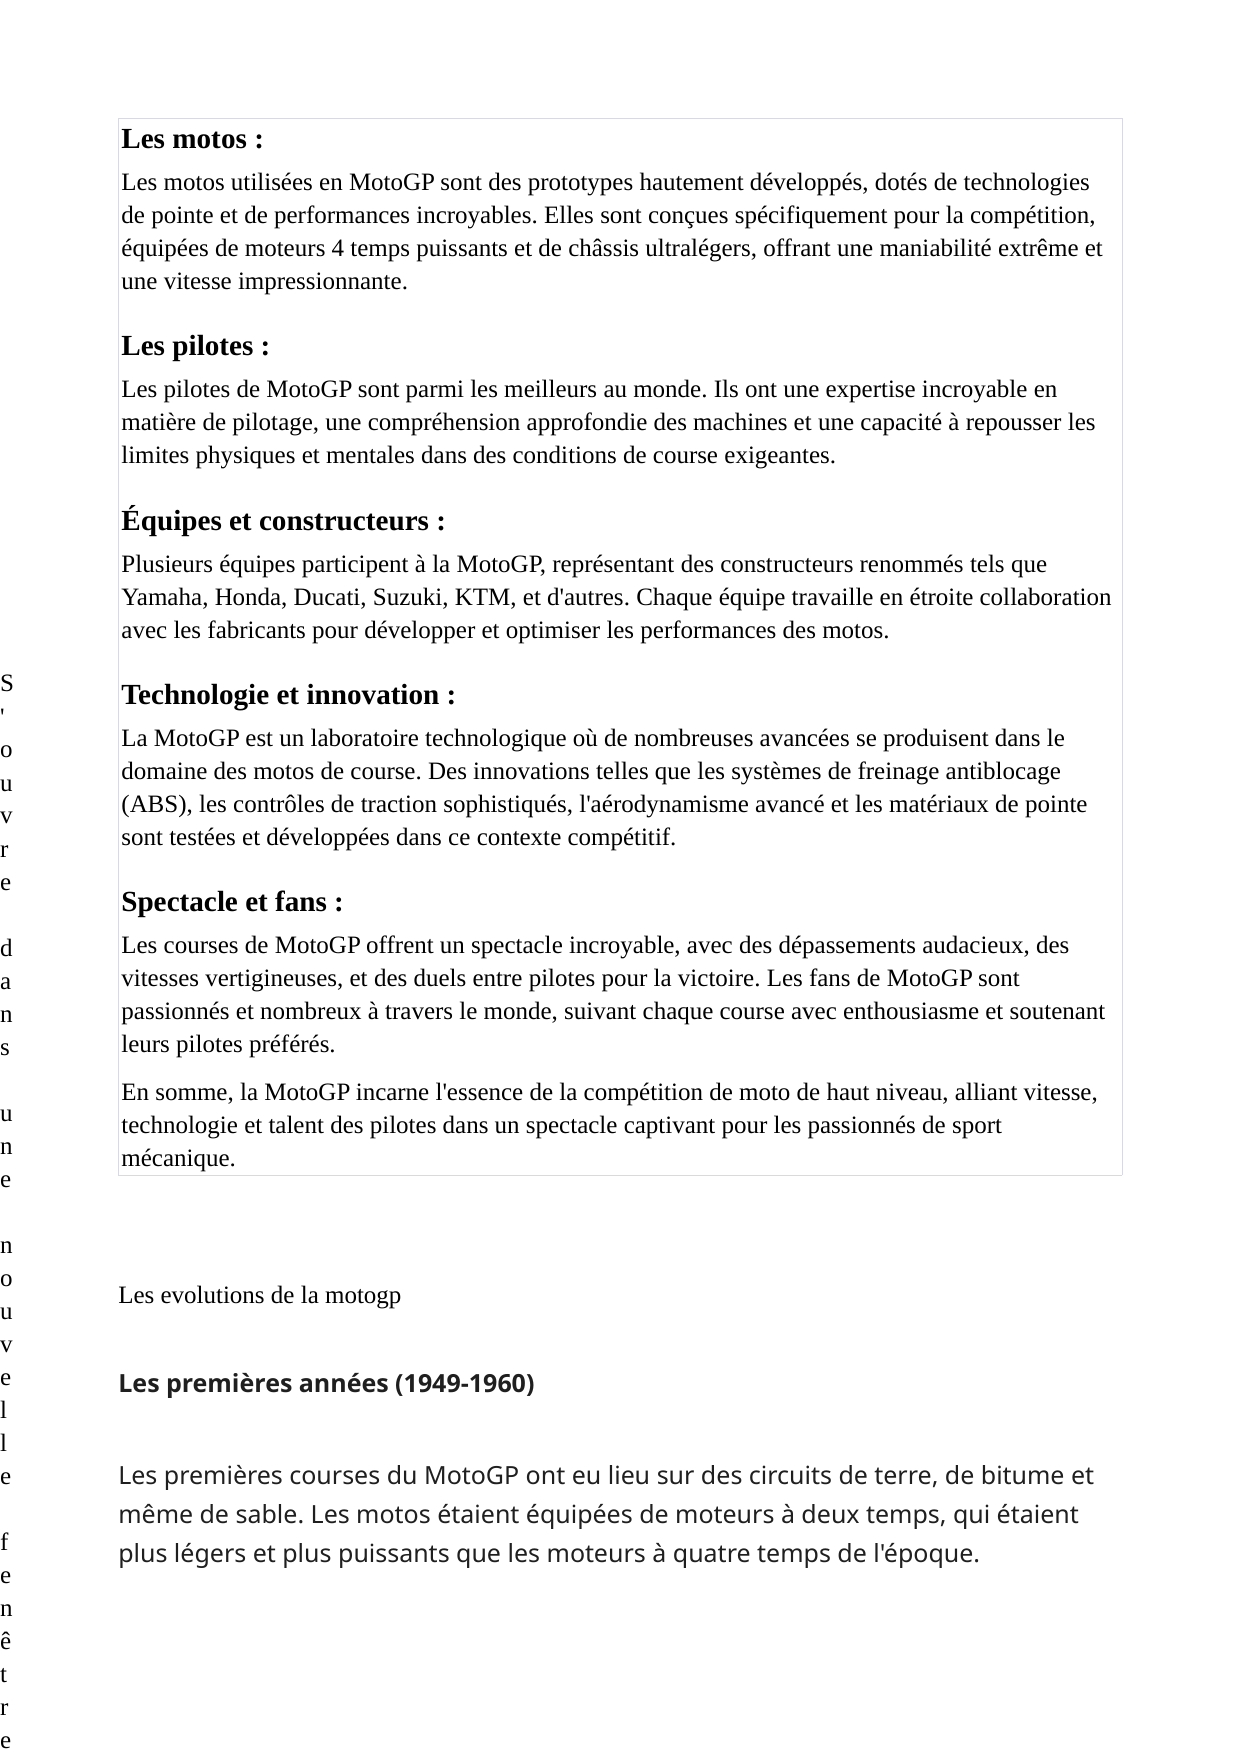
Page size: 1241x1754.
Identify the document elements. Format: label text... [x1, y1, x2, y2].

subtitle Équipes et constructeurs : [119, 500, 1122, 536]
text Les courses de MotoGP offrent un spectacle incroyable, avec des dépassements audacieux, des vitesses vertigineuses, et des duels entre pilotes pour la victoire. Les fans de MotoGP sont passionnés et nombreux à travers le monde, suivant chaque course avec enthousiasme et soutenant leurs pilotes préférés. [119, 927, 1122, 1058]
text Les pilotes de MotoGP sont parmi les meilleurs au monde. Ils ont une expertise incroyable en matière de pilotage, une compréhension approfondie des machines et une capacité à repousser les limites physiques et mentales dans des conditions de course exigeantes. [119, 371, 1122, 469]
text Les motos utilisées en MotoGP sont des prototypes hautement développés, dotés de technologies de pointe et de performances incroyables. Elles sont conçues spécifiquement pour la compétition, équipées de moteurs 4 temps puissants et de châssis ultralégers, offrant une maniabilité extrême et une vitesse impressionnante. [119, 164, 1122, 295]
text Les evolutions de la motogp [118, 1280, 1122, 1309]
subtitle Spectacle et fans : [119, 881, 1122, 918]
subtitle Les motos : [119, 119, 1122, 155]
subtitle Technologie et innovation : [119, 674, 1122, 711]
subtitle Les pilotes : [119, 325, 1122, 362]
text En somme, la MotoGP incarne l'essence de la compétition de moto de haut niveau, alliant vitesse, technologie et talent des pilotes dans un spectacle captivant pour les passionnés de sport mécanique. [119, 1074, 1122, 1175]
text Plusieurs équipes participent à la MotoGP, représentant des constructeurs renommés tels que Yamaha, Honda, Ducati, Suzuki, KTM, et d'autres. Chaque équipe travaille en étroite collaboration avec les fabricants pour développer et optimiser les performances des motos. [119, 546, 1122, 643]
text La MotoGP est un laboratoire technologique où de nombreuses avancées se produisent dans le domaine des motos de course. Des innovations telles que les systèmes de freinage antiblocage (ABS), les contrôles de traction sophistiqués, l'aérodynamisme avancé et les matériaux de pointe sont testées et développées dans ce contexte compétitif. [119, 720, 1122, 851]
text Les premières années (1949-1960) [118, 1366, 1122, 1400]
text Les premières courses du MotoGP ont eu lieu sur des circuits de terre, de bitume et même de sable. Les motos étaient équipées de moteurs à deux temps, qui étaient plus légers et plus puissants que les moteurs à quatre temps de l'époque. [118, 1457, 1122, 1570]
